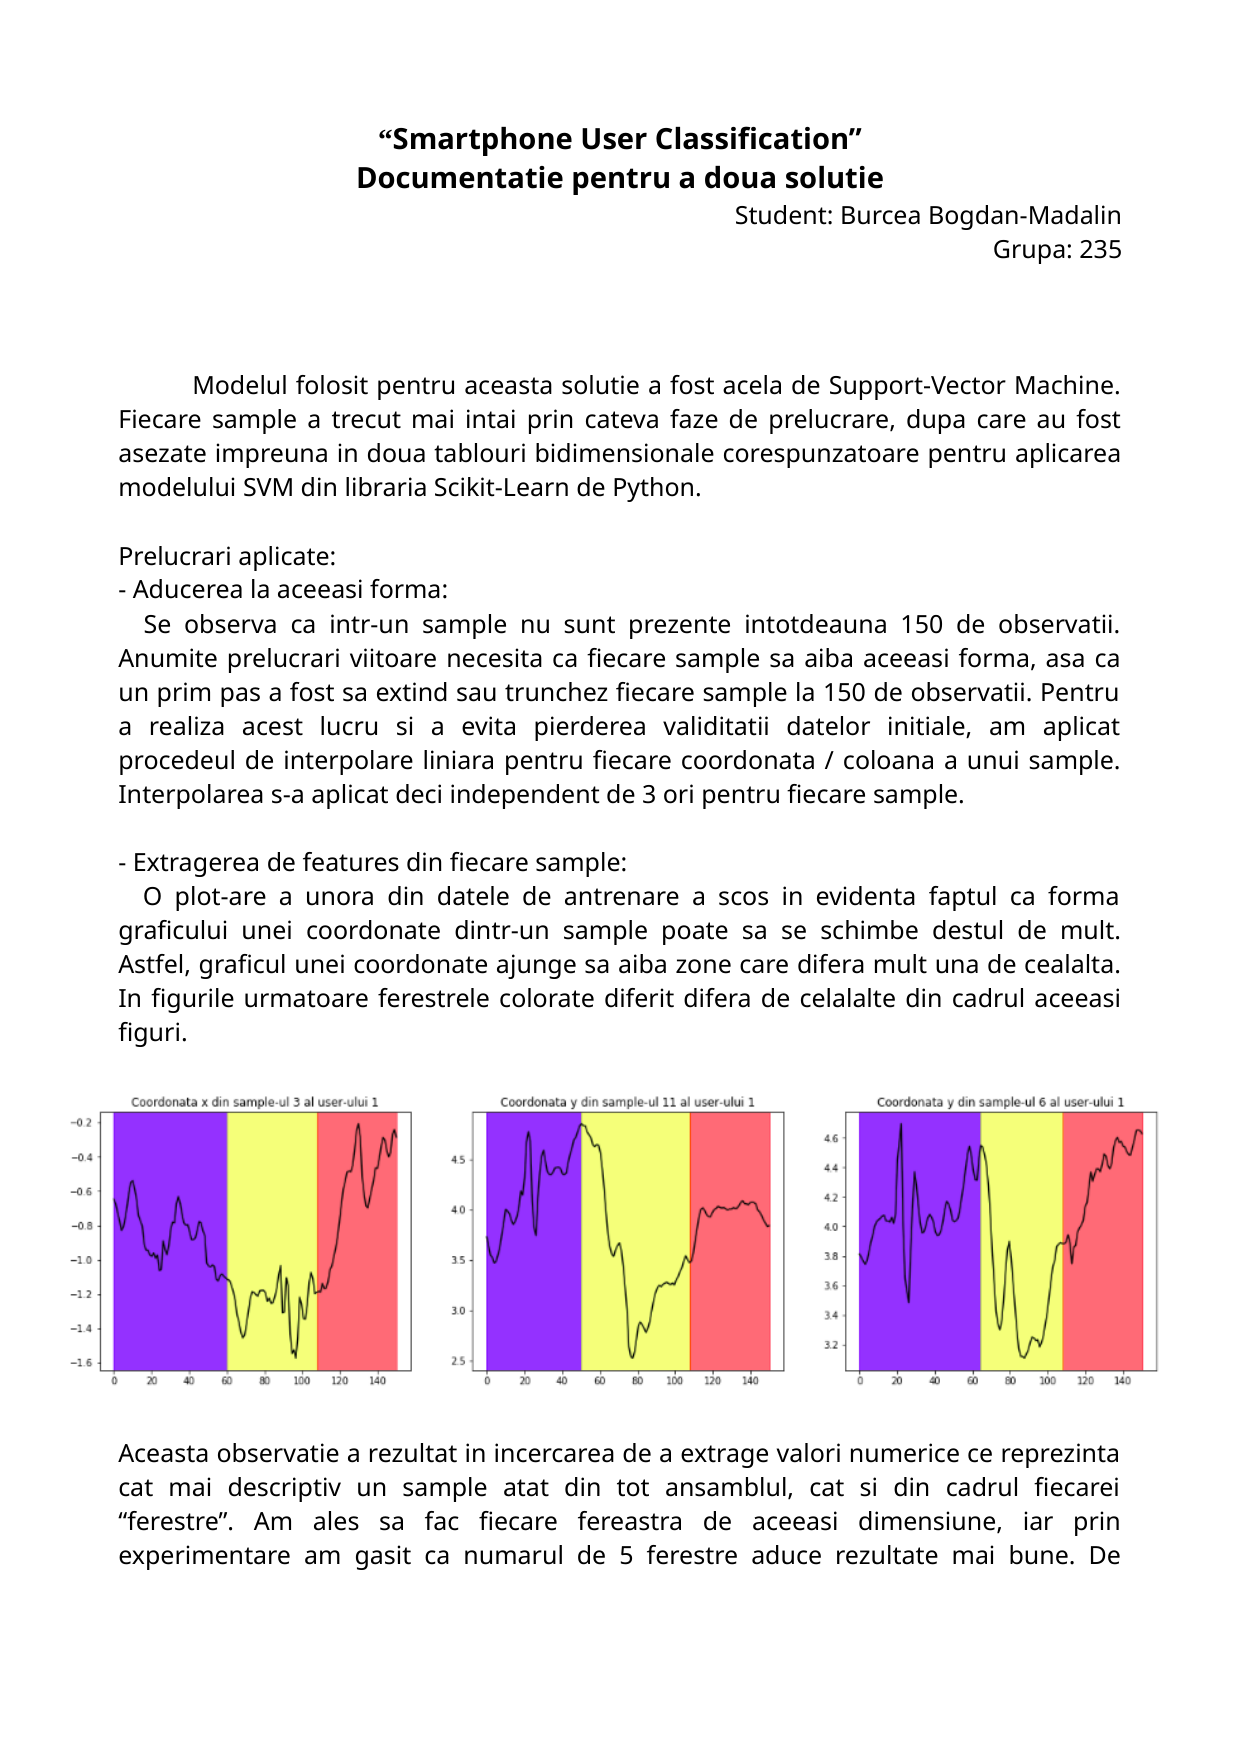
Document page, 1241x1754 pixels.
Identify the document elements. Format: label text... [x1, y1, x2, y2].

text Grupa: 235 [118, 232, 1122, 266]
text - Aducerea la aceeasi forma: [118, 572, 1122, 606]
text Student: Burcea Bogdan-Madalin [118, 197, 1122, 232]
text “Smartphone User Classification” [118, 118, 1122, 158]
text O plot-are a unora din datele de antrenare a scos in evidenta faptul ca forma graficului unei coordonate dintr-un sample poate sa se schimbe destul de mult. Astfel, graficul unei coordonate ajunge sa aiba zone care difera mult una de cealalta. In figurile urmatoare ferestrele colorate diferit difera de celalalte din cadrul aceeasi figuri. [118, 879, 1122, 1049]
text Aceasta observatie a rezultat in incercarea de a extrage valori numerice ce reprezinta cat mai descriptiv un sample atat din tot ansamblul, cat si din cadrul fiecarei “ferestre”. Am ales sa fac fiecare fereastra de aceeasi dimensiune, iar prin experimentare am gasit ca numarul de 5 ferestre aduce rezultate mai bune. De [118, 1436, 1122, 1572]
text Se observa ca intr-un sample nu sunt prezente intotdeauna 150 de observatii. Anumite prelucrari viitoare necesita ca fiecare sample sa aiba aceeasi forma, asa ca un prim pas a fost sa extind sau trunchez fiecare sample la 150 de observatii. Pentru a realiza acest lucru si a evita pierderea validitatii datelor initiale, am aplicat procedeul de interpolare liniara pentru fiecare coordonata / coloana a unui sample. Interpolarea s-a aplicat deci independent de 3 ori pentru fiecare sample. [118, 606, 1122, 811]
text Modelul folosit pentru aceasta solutie a fost acela de Support-Vector Machine. Fiecare sample a trecut mai intai prin cateva faze de prelucrare, dupa care au fost asezate impreuna in doua tablouri bidimensionale corespunzatoare pentru aplicarea modelului SVM din libraria Scikit-Learn de Python. [118, 368, 1122, 504]
picture [57, 1090, 1180, 1402]
text Prelucrari aplicate: [118, 538, 1122, 572]
text Documentatie pentru a doua solutie [118, 158, 1122, 197]
text - Extragerea de features din fiecare sample: [118, 845, 1122, 879]
